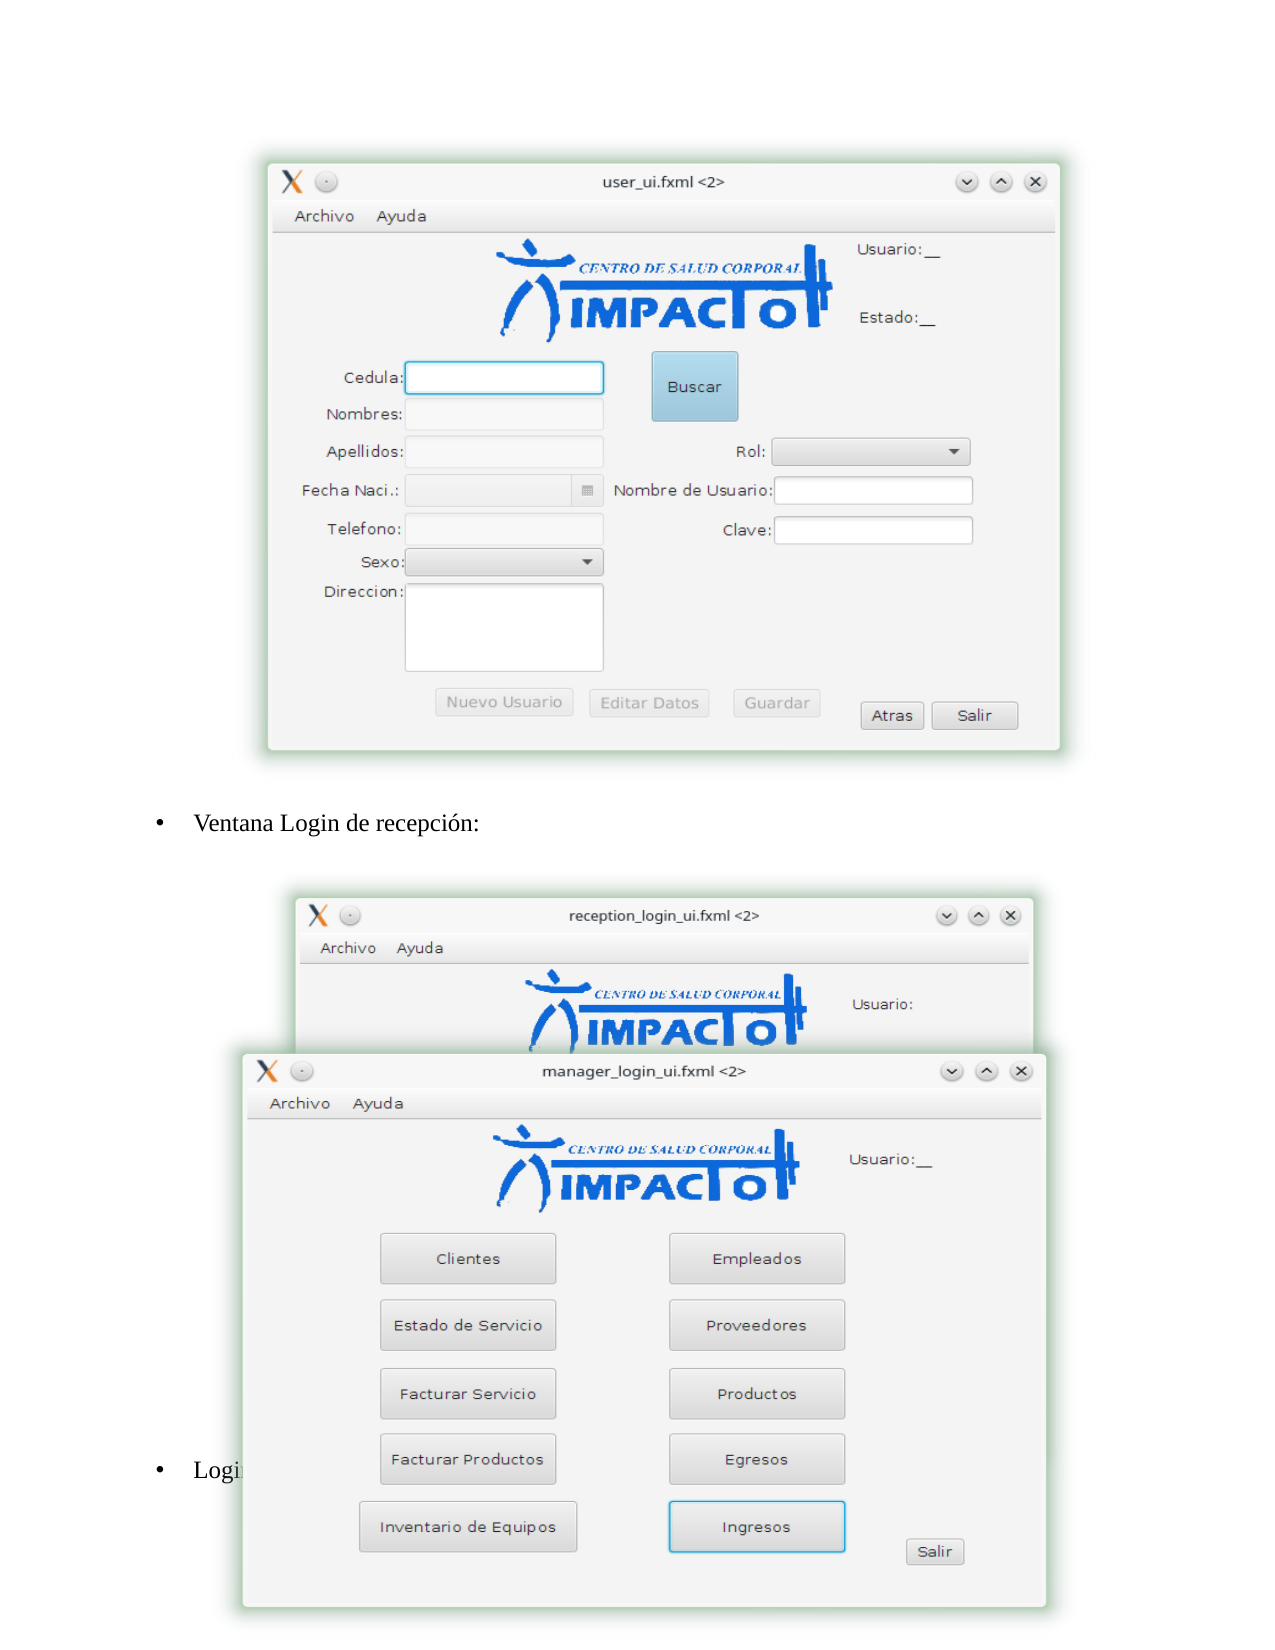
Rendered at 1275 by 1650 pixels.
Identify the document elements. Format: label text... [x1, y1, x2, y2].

list Login del gerente: [156, 1455, 193, 1484]
picture [219, 118, 1109, 796]
list Login del gerente: [1096, 1455, 1157, 1484]
list Ventana Login de recepción: [156, 808, 1157, 837]
picture [193, 855, 1096, 1650]
